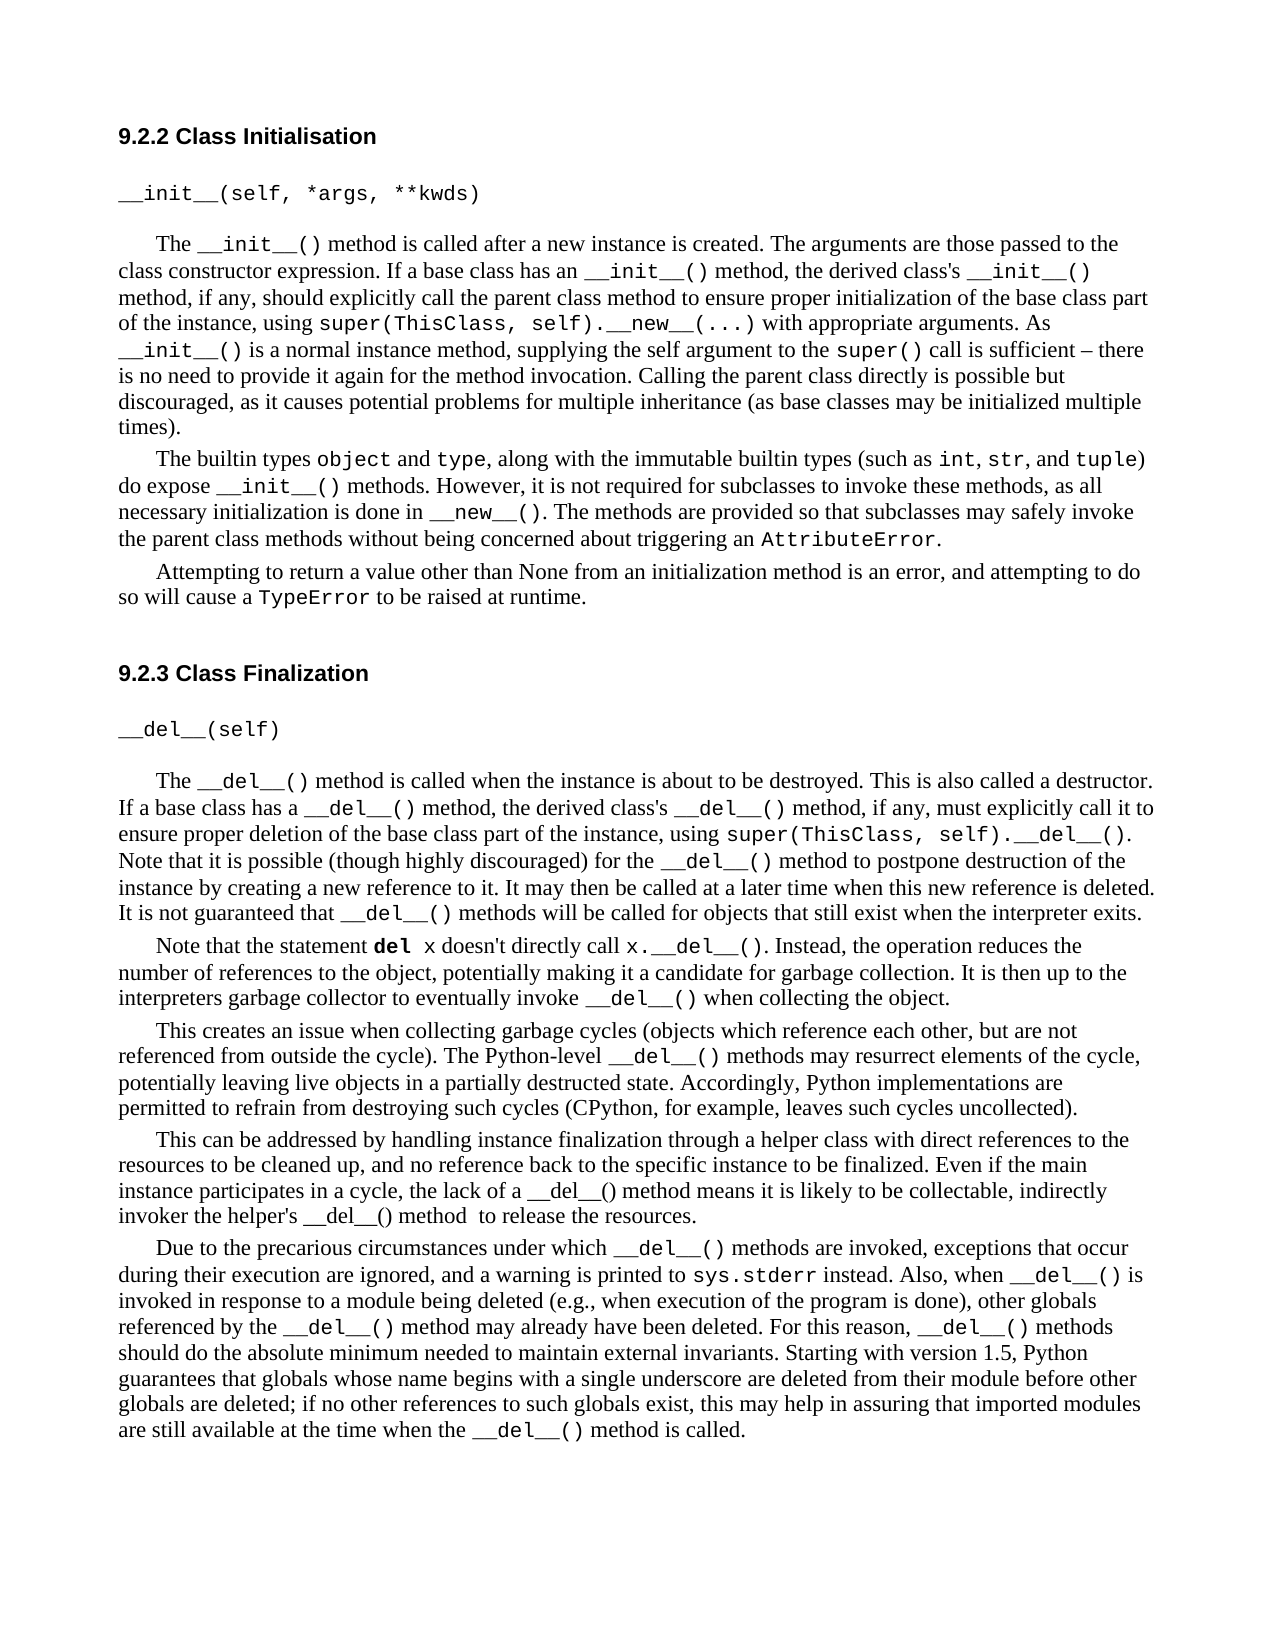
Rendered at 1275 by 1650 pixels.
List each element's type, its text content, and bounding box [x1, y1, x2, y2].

text The __init__() method is called after a new instance is created. The arguments are those passed to the class constructor expression. If a base class has an __init__() method, the derived class's __init__() method, if any, should explicitly call the parent class method to ensure proper initialization of the base class part of the instance, using super(ThisClass, self).__new__(...) with appropriate arguments. As __init__() is a normal instance method, supplying the self argument to the super() call is sufficient – there is no need to provide it again for the method invocation. Calling the parent class directly is possible but discouraged, as it causes potential problems for multiple inheritance (as base classes may be initialized multiple times). [118, 231, 1157, 440]
text The builtin types object and type, along with the immutable builtin types (such as int, str, and tuple) do expose __init__() methods. However, it is not required for subclasses to invoke these methods, as all necessary initialization is done in __new__(). The methods are provided so that subclasses may safely invoke the parent class methods without being concerned about triggering an AttributeError. [118, 446, 1157, 553]
text Attempting to return a value other than None from an initialization method is an error, and attempting to do so will cause a TypeError to be raised at runtime. [118, 559, 1157, 611]
text Due to the precarious circumstances under which __del__() methods are invoked, exceptions that occur during their execution are ignored, and a warning is printed to sys.stderr instead. Also, when __del__() is invoked in response to a module being deleted (e.g., when execution of the program is done), other globals referenced by the __del__() method may already have been deleted. For this reason, __del__() methods should do the absolute minimum needed to maintain external invariants. Starting with version 1.5, Python guarantees that globals whose name begins with a single underscore are deleted from their module before other globals are deleted; if no other references to such globals exist, this may help in assuring that imported modules are still available at the time when the __del__() method is called. [118, 1235, 1157, 1443]
text Note that the statement del x doesn't directly call x.__del__(). Instead, the operation reduces the number of references to the object, potentially making it a candidate for garbage collection. It is then up to the interpreters garbage collector to eventually invoke __del__() when collecting the object. [118, 933, 1157, 1012]
text __del__(self) [118, 719, 1157, 743]
text The __del__() method is called when the instance is about to be destroyed. This is also called a destructor. If a base class has a __del__() method, the derived class's __del__() method, if any, must explicitly call it to ensure proper deletion of the base class part of the instance, using super(ThisClass, self).__del__(). Note that it is possible (though highly discouraged) for the __del__() method to postpone destruction of the instance by creating a new reference to it. It may then be called at a later time when this new reference is deleted. It is not guaranteed that __del__() methods will be called for objects that still exist when the interpreter exits. [118, 768, 1157, 927]
text This creates an issue when collecting garbage cycles (objects which reference each other, but are not referenced from outside the cycle). The Python-level __del__() methods may resurrect elements of the cycle, potentially leaving live objects in a partially destructed state. Accordingly, Python implementations are permitted to refrain from destroying such cycles (CPython, for example, leaves such cycles uncollected). [118, 1018, 1157, 1121]
subtitle 9.2.3 Class Finalization [118, 655, 1157, 686]
subtitle 9.2.2 Class Initialisation [118, 118, 1157, 149]
text __init__(self, *args, **kwds) [118, 183, 1157, 206]
text This can be addressed by handling instance finalization through a helper class with direct references to the resources to be cleaned up, and no reference back to the specific instance to be finalized. Even if the main instance participates in a cycle, the lack of a __del__() method means it is likely to be collectable, indirectly invoker the helper's __del__() method to release the resources. [118, 1127, 1157, 1229]
